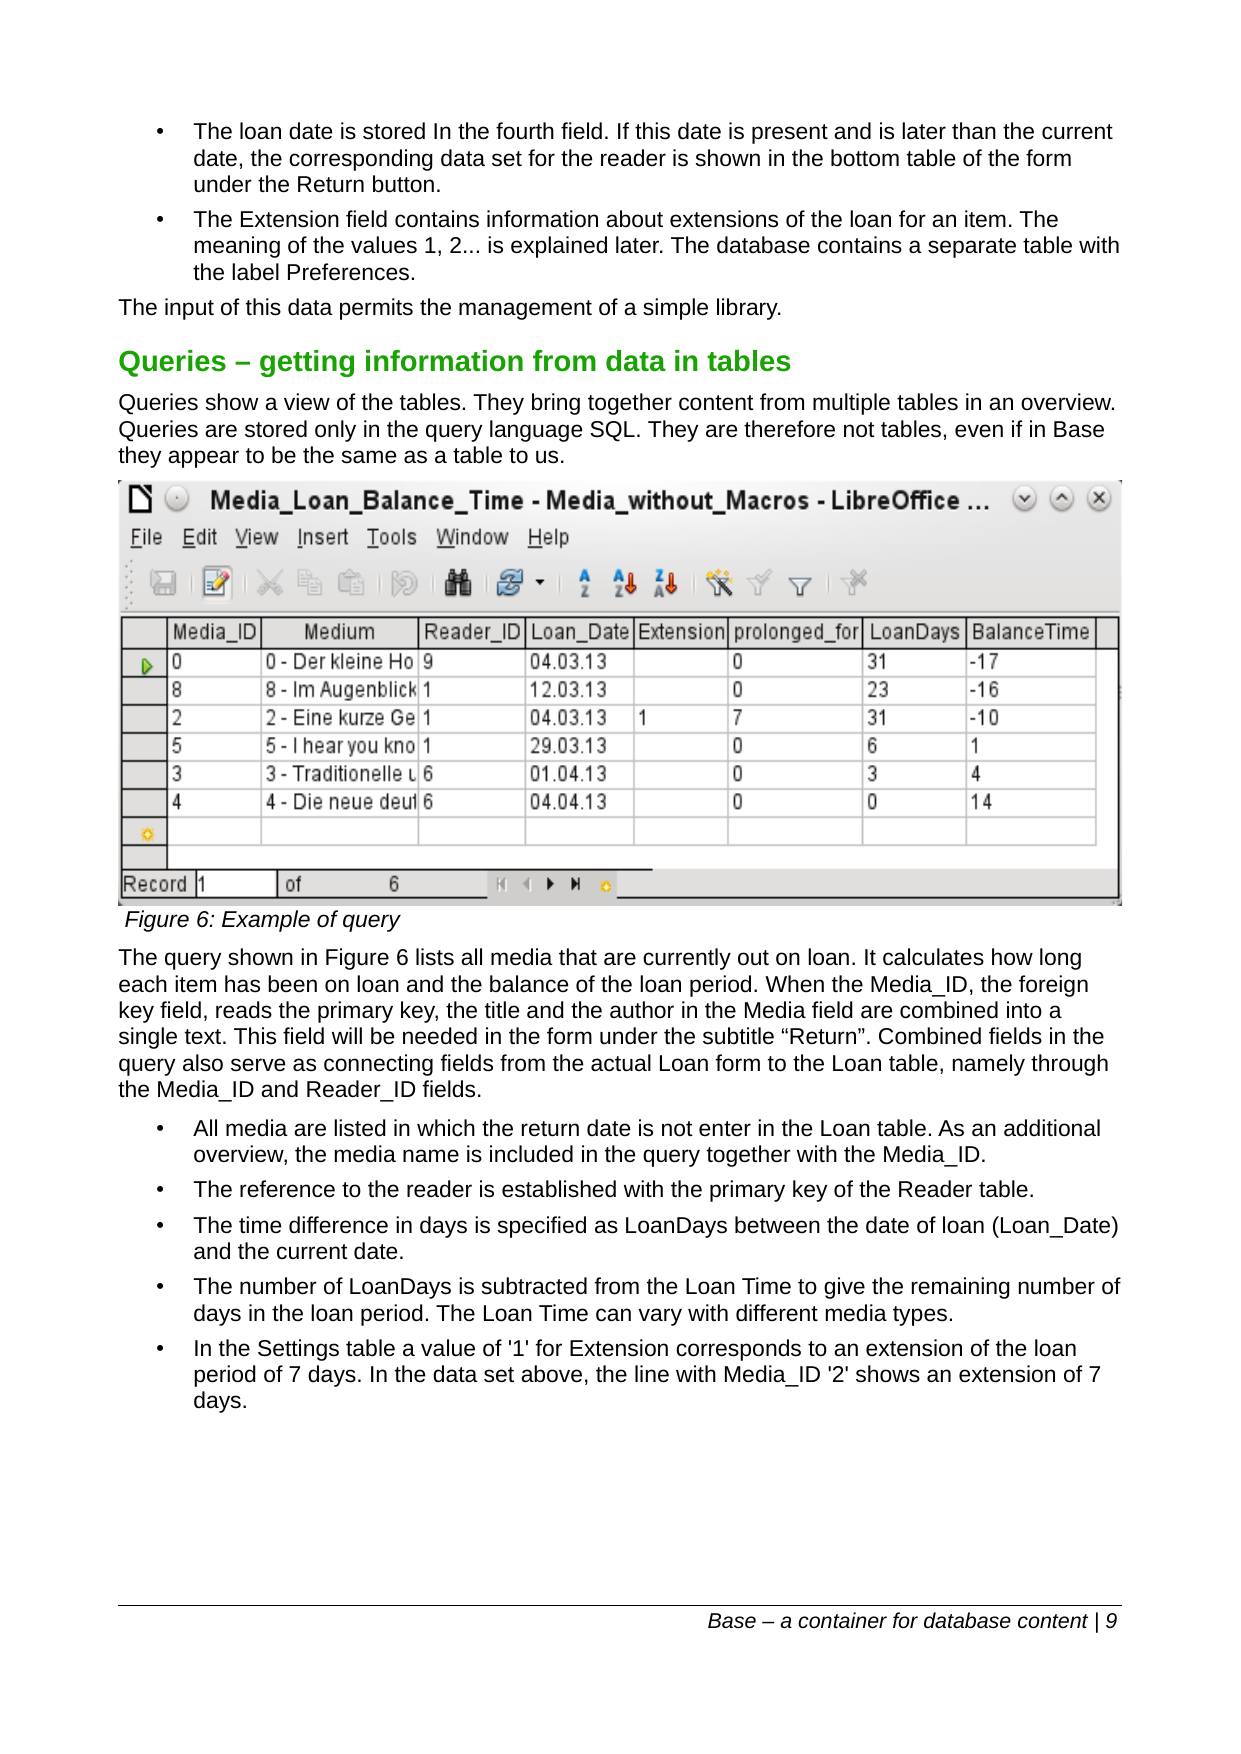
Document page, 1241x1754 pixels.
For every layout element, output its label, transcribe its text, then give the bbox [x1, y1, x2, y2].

list The loan date is stored In the fourth field. If this date is present and is later than the current date, the corresponding data set for the reader is shown in the bottom table of the form under the Return button. [156, 118, 1122, 197]
text The query shown in Figure 6 lists all media that are currently out on loan. It calculates how long each item has been on loan and the balance of the loan period. When the Media_ID, the foreign key field, reads the primary key, the title and the author in the Media field are combined into a single text. This field will be needed in the form under the subtitle “Return”. Combined fields in the query also serve as connecting fields from the actual Loan form to the Loan table, namely through the Media_ID and Reader_ID fields. [118, 944, 1122, 1102]
list The time difference in days is specified as LoanDays between the date of loan (Loan_Date) and the current date. [156, 1212, 1122, 1264]
list In the Settings table a value of '1' for Extension corresponds to an extension of the loan period of 7 days. In the data set above, the line with Media_ID '2' shows an extension of 7 days. [156, 1335, 1122, 1414]
text Figure 6: Example of query [118, 906, 1122, 932]
list The number of LoanDays is subtracted from the Loan Time to give the remaining number of days in the loan period. The Loan Time can vary with different media types. [156, 1273, 1122, 1326]
text The input of this data permits the management of a simple library. [118, 294, 1122, 320]
picture [118, 480, 1123, 906]
list The Extension field contains information about extensions of the loan for an item. The meaning of the values 1, 2... is explained later. The database contains a separate table with the label Preferences. [156, 206, 1122, 285]
subtitle Queries – getting information from data in tables [118, 344, 1122, 377]
text Queries show a view of the tables. They bring together content from multiple tables in an overview. Queries are stored only in the query language SQL. They are therefore not tables, even if in Base they appear to be the same as a table to us. [118, 389, 1122, 468]
list The reference to the reader is established with the primary key of the Reader table. [156, 1176, 1122, 1203]
list All media are listed in which the return date is not enter in the Loan table. As an additional overview, the media name is included in the query together with the Media_ID. [156, 1115, 1122, 1168]
